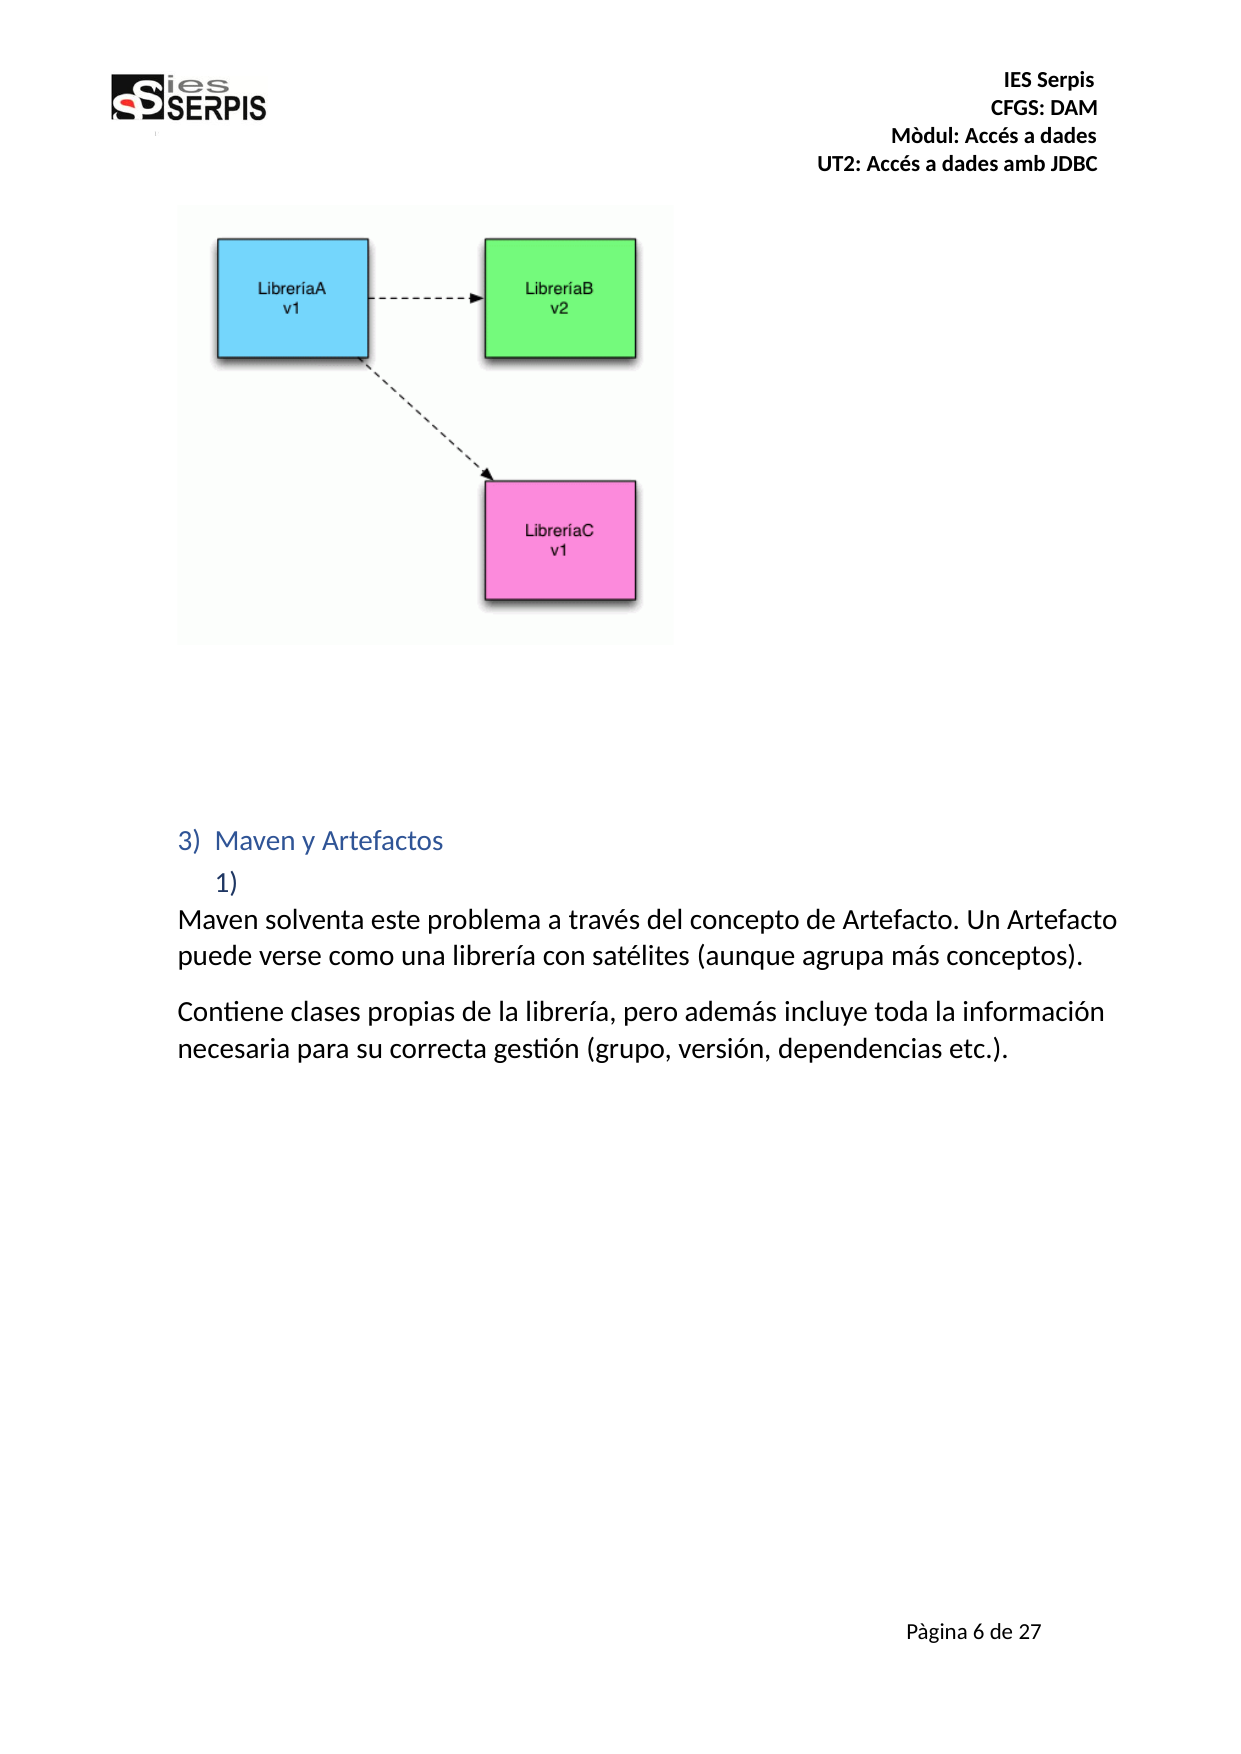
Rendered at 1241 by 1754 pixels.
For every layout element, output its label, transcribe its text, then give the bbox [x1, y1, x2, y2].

text Maven solventa este problema a través del concepto de Artefacto. Un Artefacto puede verse como una librería con satélites (aunque agrupa más conceptos). [177, 901, 1122, 973]
picture [177, 205, 674, 645]
text Contiene clases propias de la librería, pero además incluye toda la información necesaria para su correcta gestión (grupo, versión, dependencias etc.). [177, 989, 1122, 1066]
picture [105, 65, 279, 136]
subtitle Maven y Artefactos [177, 822, 1122, 858]
